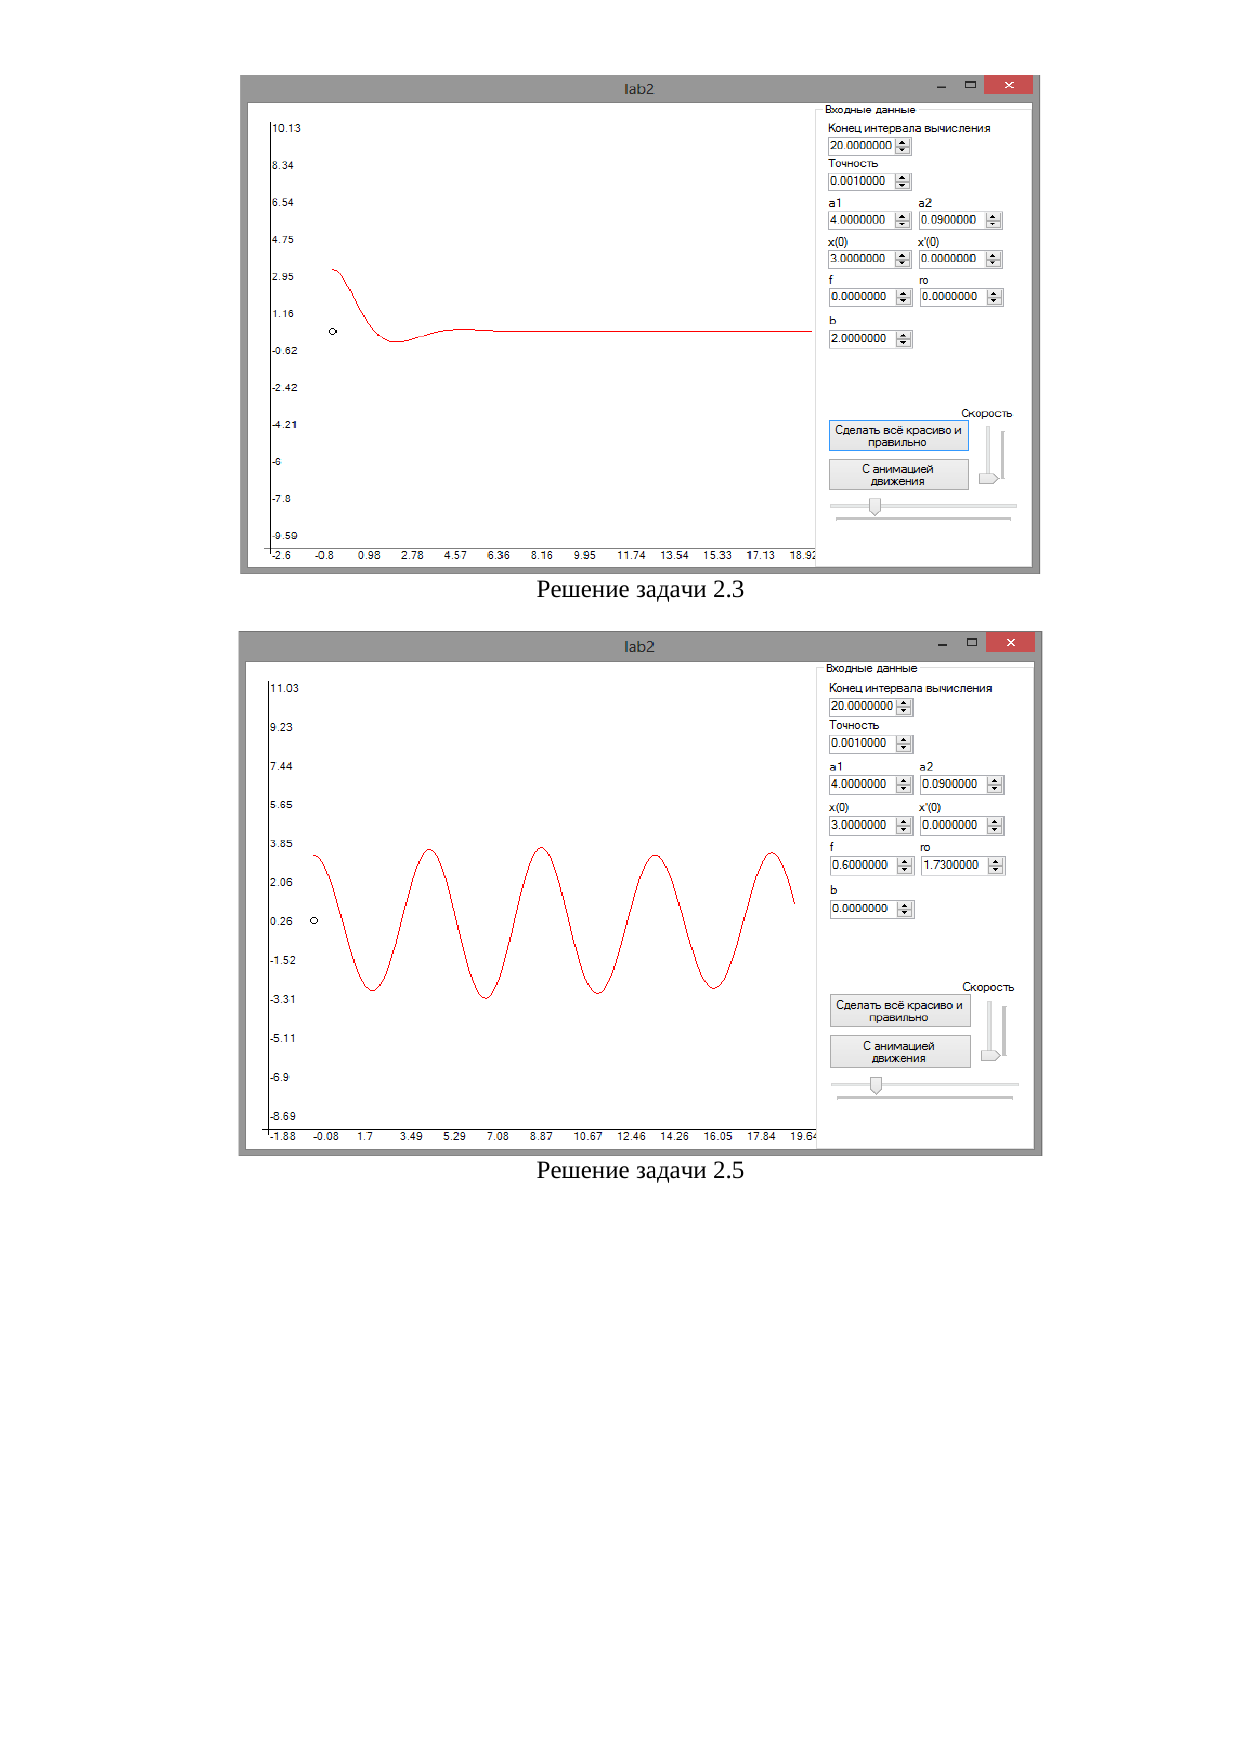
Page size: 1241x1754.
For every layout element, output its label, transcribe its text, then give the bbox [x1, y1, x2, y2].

picture [240, 75, 1041, 574]
text Решение задачи 2.3 [118, 574, 1162, 602]
text Решение задачи 2.5 [118, 1155, 1162, 1184]
picture [238, 631, 1043, 1156]
